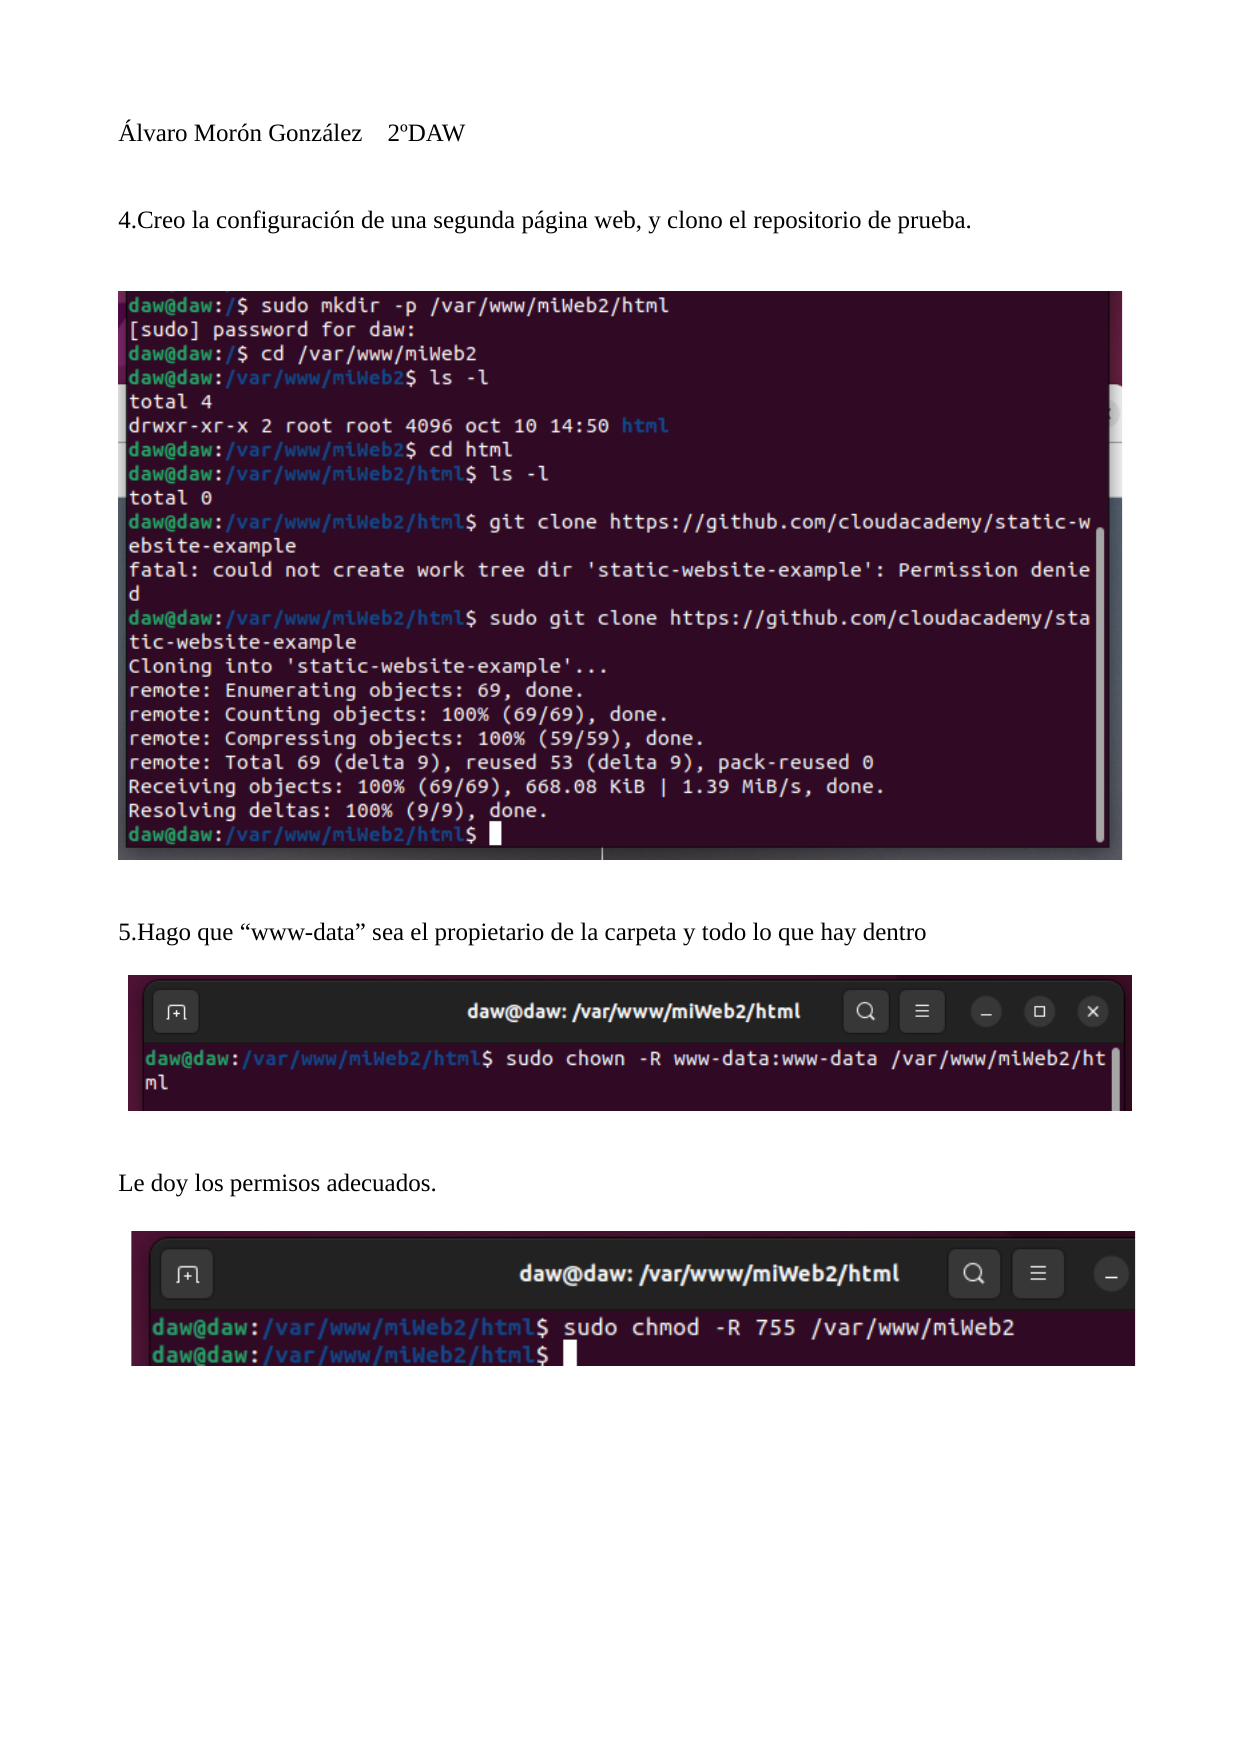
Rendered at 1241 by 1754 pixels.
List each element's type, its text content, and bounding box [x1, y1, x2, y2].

picture [131, 1231, 1136, 1366]
picture [128, 975, 1132, 1111]
text 5.Hago que “www-data” sea el propietario de la carpeta y todo lo que hay dentro [118, 917, 1122, 946]
picture [118, 291, 1123, 860]
text 4.Creo la configuración de una segunda página web, y clono el repositorio de prueba. [118, 205, 1122, 234]
text Le doy los permisos adecuados. [118, 1168, 1122, 1197]
